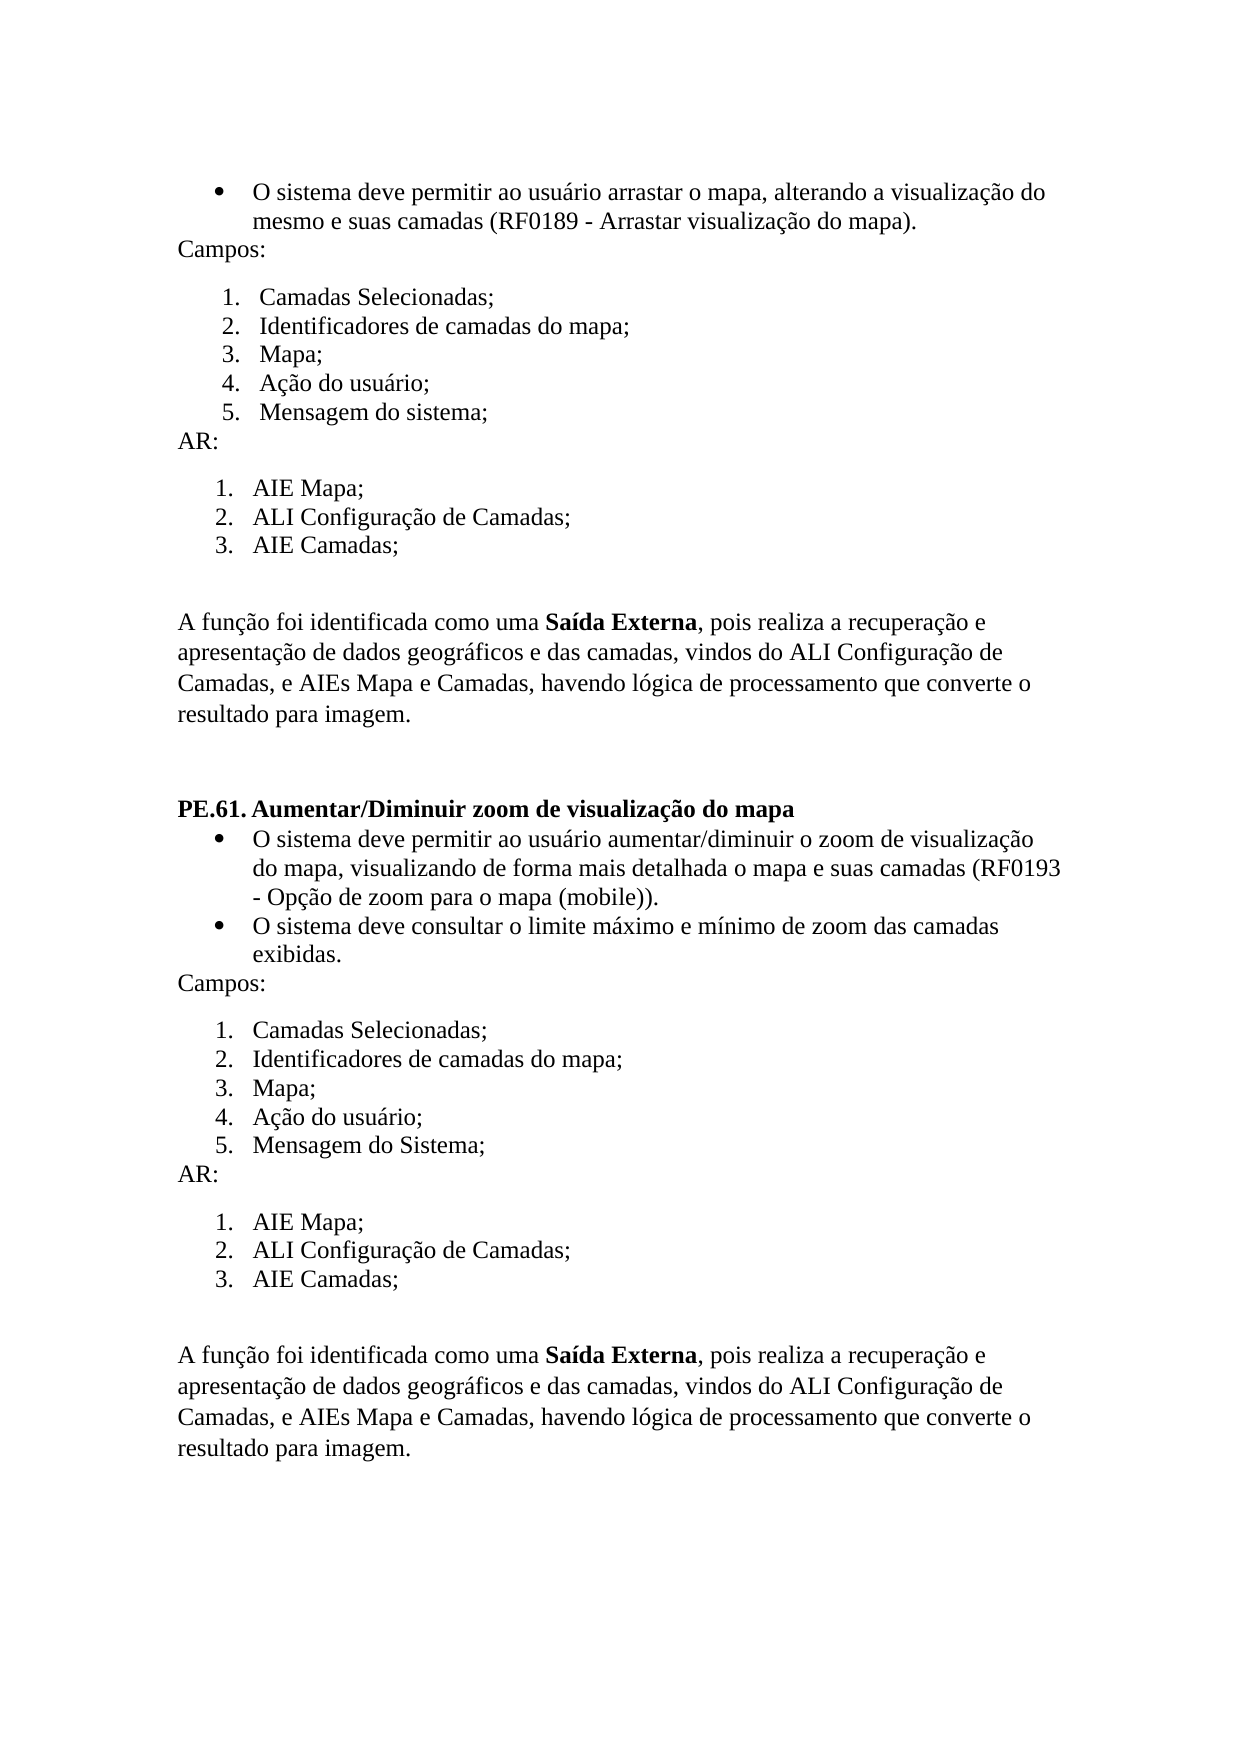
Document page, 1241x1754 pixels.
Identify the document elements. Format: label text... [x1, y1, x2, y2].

list ALI Configuração de Camadas; [215, 502, 1063, 531]
list Mapa; [215, 1073, 1063, 1102]
list Mensagem do sistema; [222, 397, 1063, 426]
list AIE Camadas; [215, 531, 1063, 559]
list Identificadores de camadas do mapa; [215, 1044, 1063, 1073]
list Ação do usuário; [222, 368, 1063, 397]
list Aumentar/Diminuir zoom de visualização do mapa [177, 794, 1063, 822]
list O sistema deve consultar o limite máximo e mínimo de zoom das camadas exibidas. [215, 911, 1063, 968]
list Camadas Selecionadas; [222, 282, 1063, 311]
text A função foi identificada como uma Saída Externa, pois realiza a recuperação e apresentação de dados geográficos e das camadas, vindos do ALI Configuração de Camadas, e AIEs Mapa e Camadas, havendo lógica de processamento que converte o resultado para imagem. [177, 607, 1063, 728]
list AIE Camadas; [215, 1264, 1063, 1293]
text A função foi identificada como uma Saída Externa, pois realiza a recuperação e apresentação de dados geográficos e das camadas, vindos do ALI Configuração de Camadas, e AIEs Mapa e Camadas, havendo lógica de processamento que converte o resultado para imagem. [177, 1340, 1063, 1461]
list O sistema deve permitir ao usuário aumentar/diminuir o zoom de visualização do mapa, visualizando de forma mais detalhada o mapa e suas camadas (RF0193 - Opção de zoom para o mapa (mobile)). [215, 824, 1063, 911]
text AR: [177, 1159, 1063, 1188]
text AR: [177, 426, 1063, 454]
list AIE Mapa; [215, 1207, 1063, 1236]
list Ação do usuário; [215, 1102, 1063, 1131]
list Camadas Selecionadas; [215, 1016, 1063, 1044]
list Mensagem do Sistema; [215, 1131, 1063, 1159]
text Campos: [177, 234, 1063, 263]
list Mapa; [222, 339, 1063, 368]
list Identificadores de camadas do mapa; [222, 311, 1063, 339]
list AIE Mapa; [215, 473, 1063, 502]
text Campos: [177, 968, 1063, 997]
list O sistema deve permitir ao usuário arrastar o mapa, alterando a visualização do mesmo e suas camadas (RF0189 - Arrastar visualização do mapa). [215, 177, 1063, 234]
list ALI Configuração de Camadas; [215, 1236, 1063, 1264]
